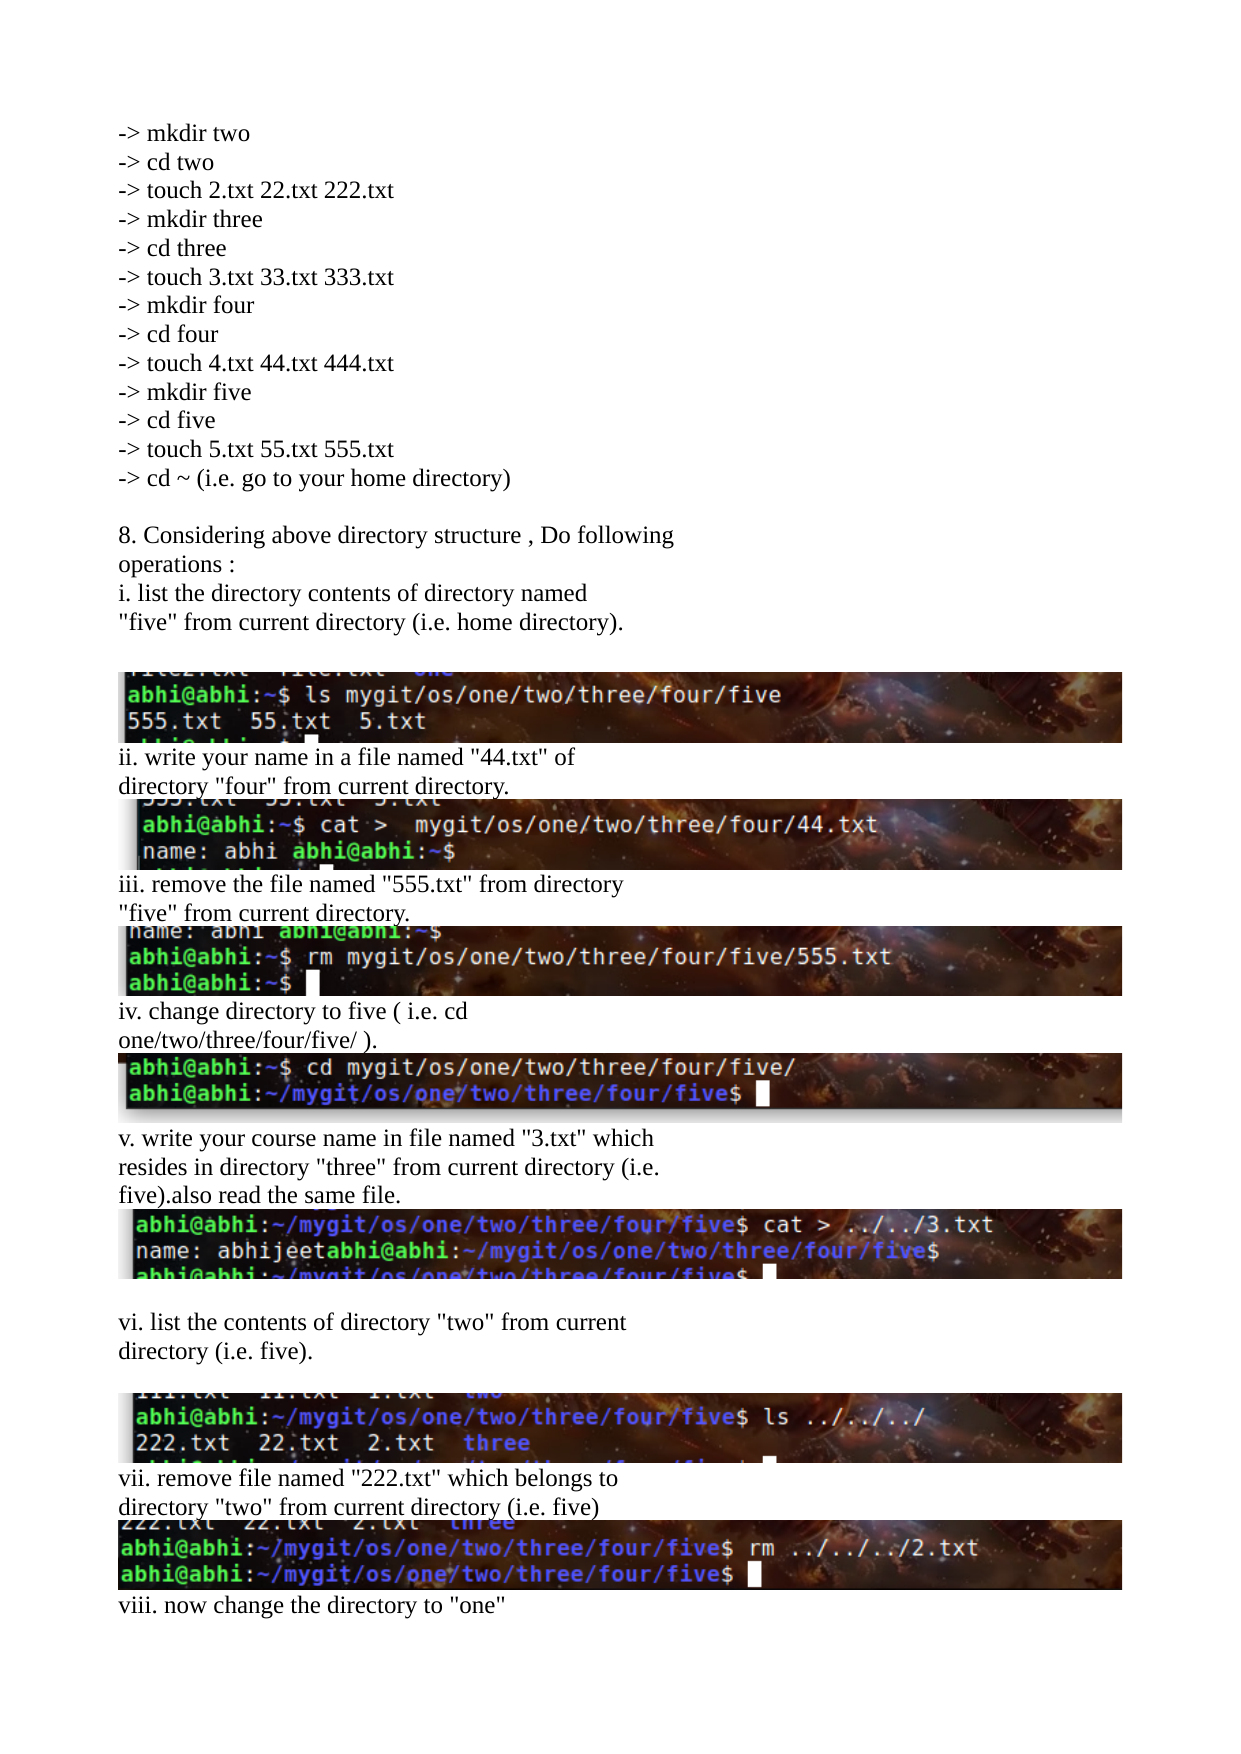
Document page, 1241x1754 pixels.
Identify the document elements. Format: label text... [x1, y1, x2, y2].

text v. write your course name in file named "3.txt" which [118, 1123, 1122, 1152]
text iii. remove the file named "555.txt" from directory [118, 870, 1122, 898]
text "five" from current directory. [118, 898, 1122, 926]
text [118, 664, 1122, 672]
text i. list the directory contents of directory named [118, 578, 1122, 607]
text -> mkdir five [118, 377, 1122, 406]
picture [118, 1209, 1123, 1279]
text -> touch 2.txt 22.txt 222.txt [118, 176, 1122, 204]
text -> touch 5.txt 55.txt 555.txt [118, 434, 1122, 463]
text -> mkdir four [118, 291, 1122, 319]
picture [118, 1393, 1123, 1463]
text directory "two" from current directory (i.e. five) [118, 1492, 1122, 1520]
text one/two/three/four/five/ ). [118, 1025, 1122, 1053]
text iv. change directory to five ( i.e. cd [118, 996, 1122, 1025]
text -> cd five [118, 406, 1122, 434]
text five).also read the same file. [118, 1180, 1122, 1209]
picture [118, 1520, 1123, 1590]
text -> cd four [118, 319, 1122, 348]
text -> cd two [118, 147, 1122, 176]
text -> mkdir three [118, 204, 1122, 233]
text resides in directory "three" from current directory (i.e. [118, 1152, 1122, 1180]
text operations : [118, 549, 1122, 578]
picture [118, 926, 1123, 996]
text -> cd three [118, 233, 1122, 262]
picture [118, 672, 1123, 743]
text vi. list the contents of directory "two" from current [118, 1307, 1122, 1336]
text vii. remove file named "222.txt" which belongs to [118, 1463, 1122, 1492]
text "five" from current directory (i.e. home directory). [118, 607, 1122, 636]
text directory "four" from current directory. [118, 771, 1122, 799]
picture [118, 799, 1123, 870]
text -> mkdir two [118, 118, 1122, 147]
text -> cd ~ (i.e. go to your home directory) [118, 463, 1122, 492]
text -> touch 3.txt 33.txt 333.txt [118, 262, 1122, 291]
text 8. Considering above directory structure , Do following [118, 521, 1122, 549]
picture [118, 1053, 1123, 1123]
text directory (i.e. five). [118, 1336, 1122, 1365]
text ii. write your name in a file named "44.txt" of [118, 743, 1122, 771]
text -> touch 4.txt 44.txt 444.txt [118, 348, 1122, 377]
text viii. now change the directory to "one" [118, 1590, 1122, 1618]
